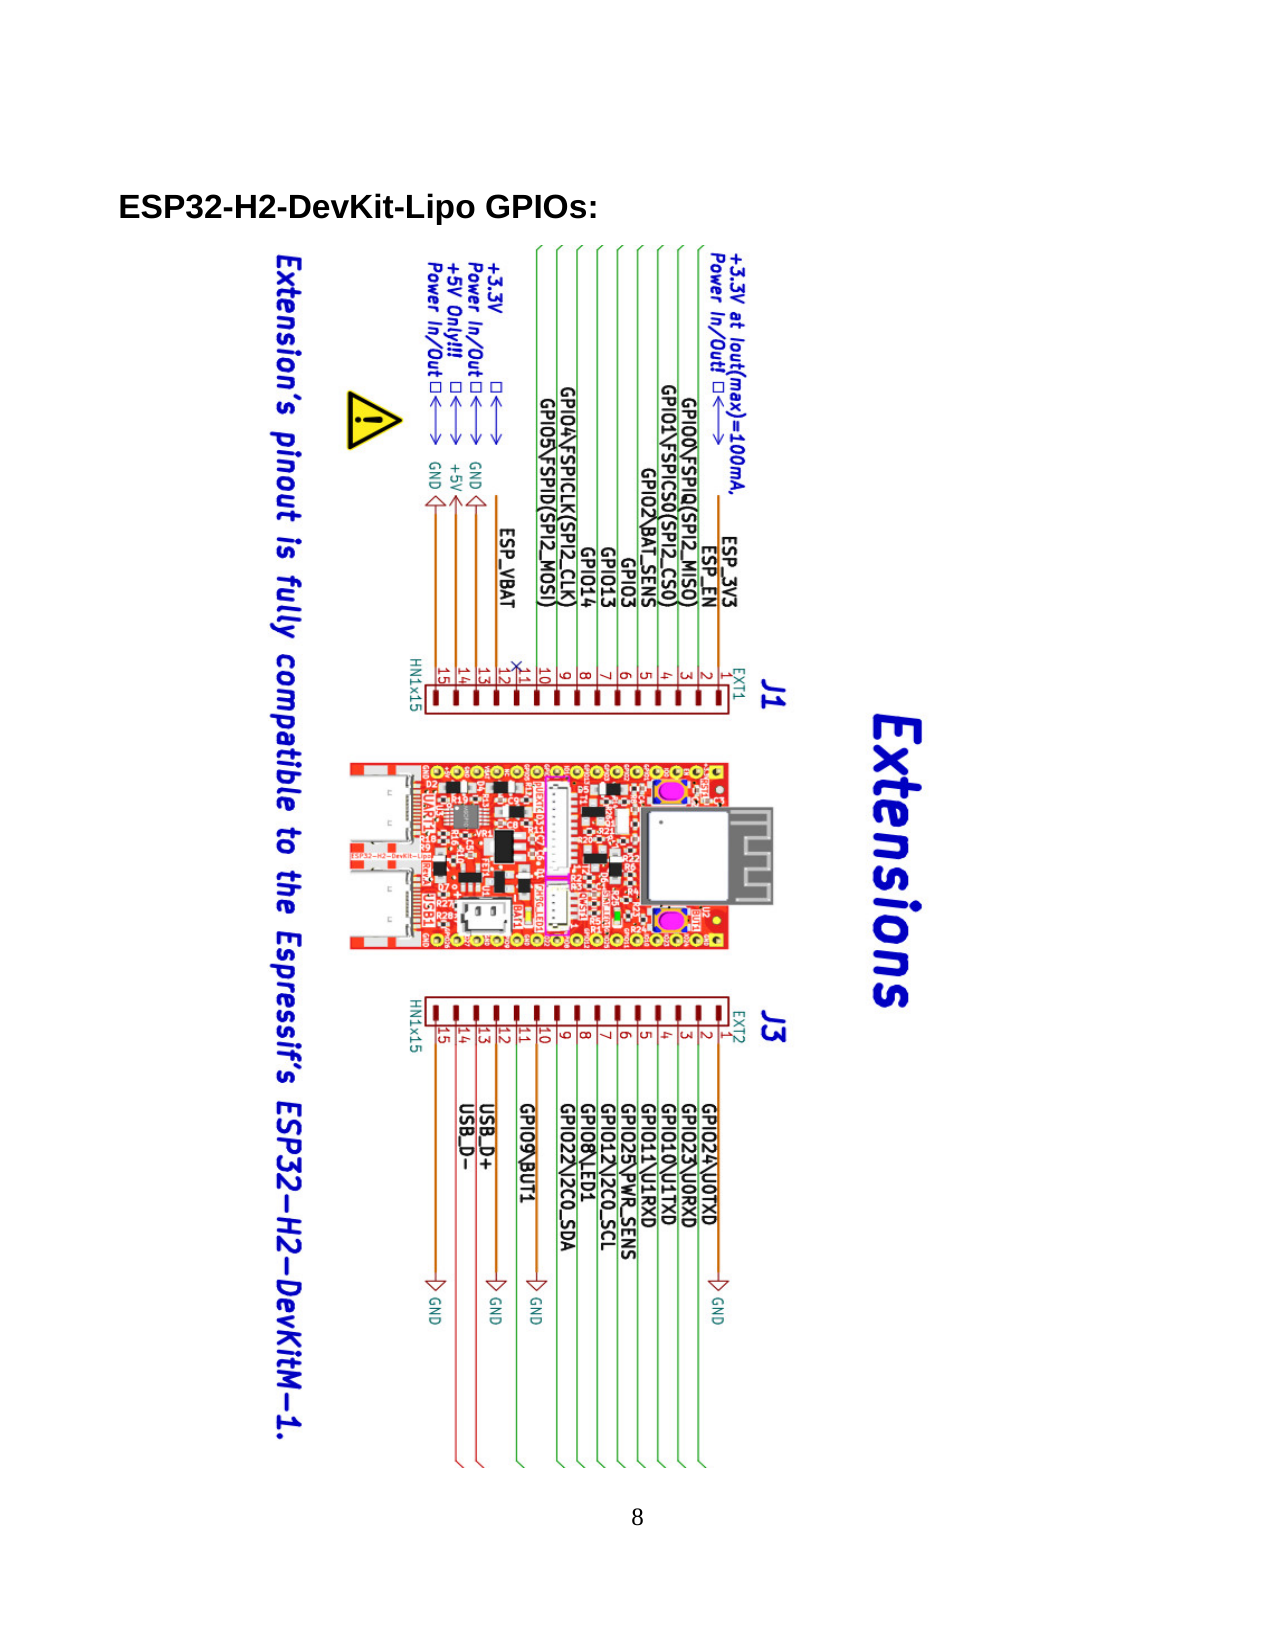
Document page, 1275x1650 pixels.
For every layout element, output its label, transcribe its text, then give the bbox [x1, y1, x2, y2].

subtitle ESP32-H2-DevKit-Lipo GPIOs: [118, 187, 1157, 225]
picture [267, 245, 934, 1468]
